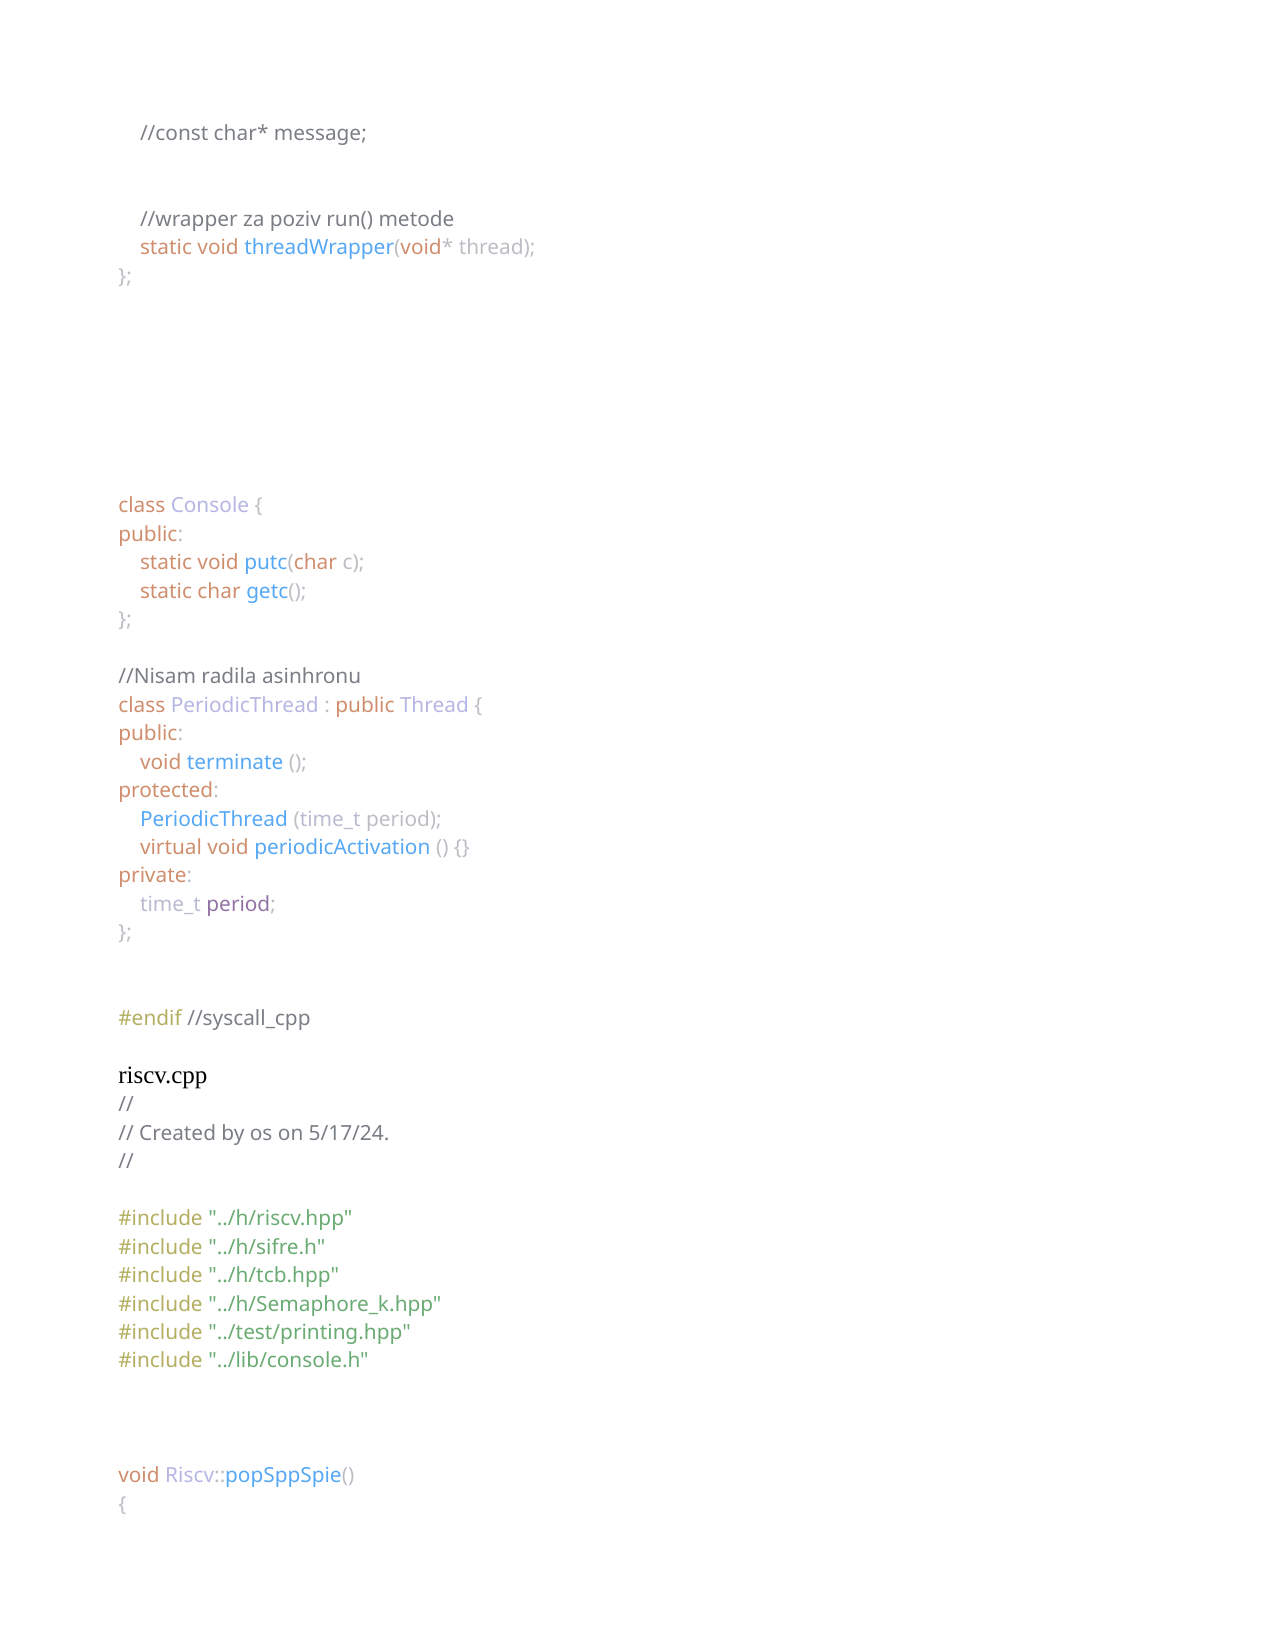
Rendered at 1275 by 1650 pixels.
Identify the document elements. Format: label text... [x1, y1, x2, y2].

text riscv.cpp [118, 1061, 1157, 1089]
text // // Created by os on 5/17/24. // #include "../h/riscv.hpp" #include "../h/sifre.h" #include "../h/tcb.hpp" #include "../h/Semaphore_k.hpp" #include "../test/printing.hpp" #include "../lib/console.h" void Riscv::popSppSpie() { [118, 1089, 1157, 1517]
text //const char* message; //wrapper za poziv run() metode static void threadWrapper(void* thread); }; class Console { public: static void putc(char c); static char getc(); }; //Nisam radila asinhronu class PeriodicThread : public Thread { public: void terminate (); protected: PeriodicThread (time_t period); virtual void periodicActivation () {} private: time_t period; }; #endif //syscall_cpp [118, 118, 1157, 1032]
